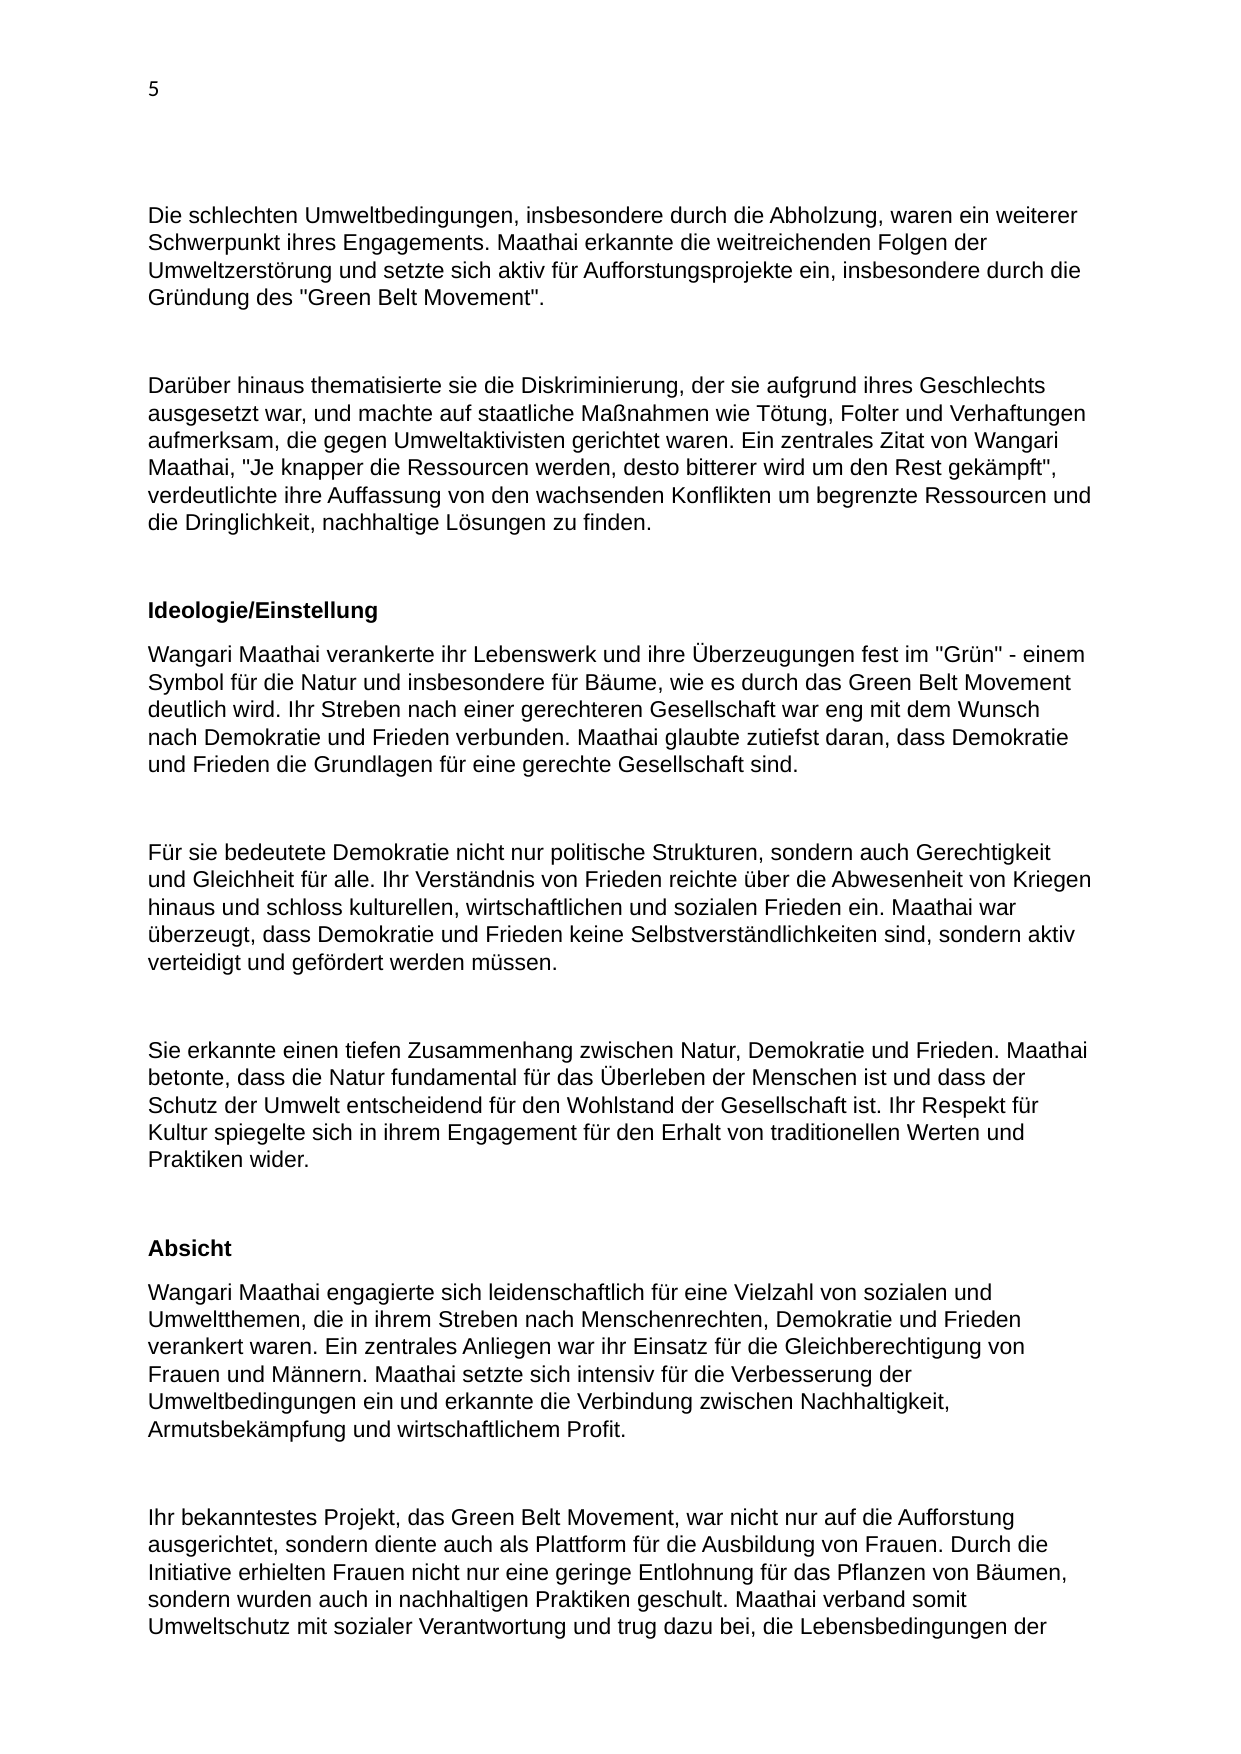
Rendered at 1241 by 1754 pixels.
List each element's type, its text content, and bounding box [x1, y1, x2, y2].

text Ihr bekanntestes Projekt, das Green Belt Movement, war nicht nur auf die Aufforstung ausgerichtet, sondern diente auch als Plattform für die Ausbildung von Frauen. Durch die Initiative erhielten Frauen nicht nur eine geringe Entlohnung für das Pflanzen von Bäumen, sondern wurden auch in nachhaltigen Praktiken geschult. Maathai verband somit Umweltschutz mit sozialer Verantwortung und trug dazu bei, die Lebensbedingungen der [148, 1504, 1093, 1639]
text Für sie bedeutete Demokratie nicht nur politische Strukturen, sondern auch Gerechtigkeit und Gleichheit für alle. Ihr Verständnis von Frieden reichte über die Abwesenheit von Kriegen hinaus und schloss kulturellen, wirtschaftlichen und sozialen Frieden ein. Maathai war überzeugt, dass Demokratie und Frieden keine Selbstverständlichkeiten sind, sondern aktiv verteidigt und gefördert werden müssen. [148, 839, 1093, 975]
text Wangari Maathai verankerte ihr Lebenswerk und ihre Überzeugungen fest im "Grün" - einem Symbol für die Natur und insbesondere für Bäume, wie es durch das Green Belt Movement deutlich wird. Ihr Streben nach einer gerechteren Gesellschaft war eng mit dem Wunsch nach Demokratie und Frieden verbunden. Maathai glaubte zutiefst daran, dass Demokratie und Frieden die Grundlagen für eine gerechte Gesellschaft sind. [148, 641, 1093, 777]
text Die schlechten Umweltbedingungen, insbesondere durch die Abholzung, waren ein weiterer Schwerpunkt ihres Engagements. Maathai erkannte die weitreichenden Folgen der Umweltzerstörung und setzte sich aktiv für Aufforstungsprojekte ein, insbesondere durch die Gründung des "Green Belt Movement". [148, 202, 1093, 310]
text Absicht [148, 1234, 1093, 1261]
text Sie erkannte einen tiefen Zusammenhang zwischen Natur, Demokratie und Frieden. Maathai betonte, dass die Natur fundamental für das Überleben der Menschen ist und dass der Schutz der Umwelt entscheidend für den Wohlstand der Gesellschaft ist. Ihr Respekt für Kultur spiegelte sich in ihrem Engagement für den Erhalt von traditionellen Werten und Praktiken wider. [148, 1037, 1093, 1173]
text Darüber hinaus thematisierte sie die Diskriminierung, der sie aufgrund ihres Geschlechts ausgesetzt war, und machte auf staatliche Maßnahmen wie Tötung, Folter und Verhaftungen aufmerksam, die gegen Umweltaktivisten gerichtet waren. Ein zentrales Zitat von Wangari Maathai, "Je knapper die Ressourcen werden, desto bitterer wird um den Rest gekämpft", verdeutlichte ihre Auffassung von den wachsenden Konflikten um begrenzte Ressourcen und die Dringlichkeit, nachhaltige Lösungen zu finden. [148, 372, 1093, 536]
text Wangari Maathai engagierte sich leidenschaftlich für eine Vielzahl von sozialen und Umweltthemen, die in ihrem Streben nach Menschenrechten, Demokratie und Frieden verankert waren. Ein zentrales Anliegen war ihr Einsatz für die Gleichberechtigung von Frauen und Männern. Maathai setzte sich intensiv für die Verbesserung der Umweltbedingungen ein und erkannte die Verbindung zwischen Nachhaltigkeit, Armutsbekämpfung und wirtschaftlichem Profit. [148, 1278, 1093, 1442]
text Ideologie/Einstellung [148, 597, 1093, 624]
